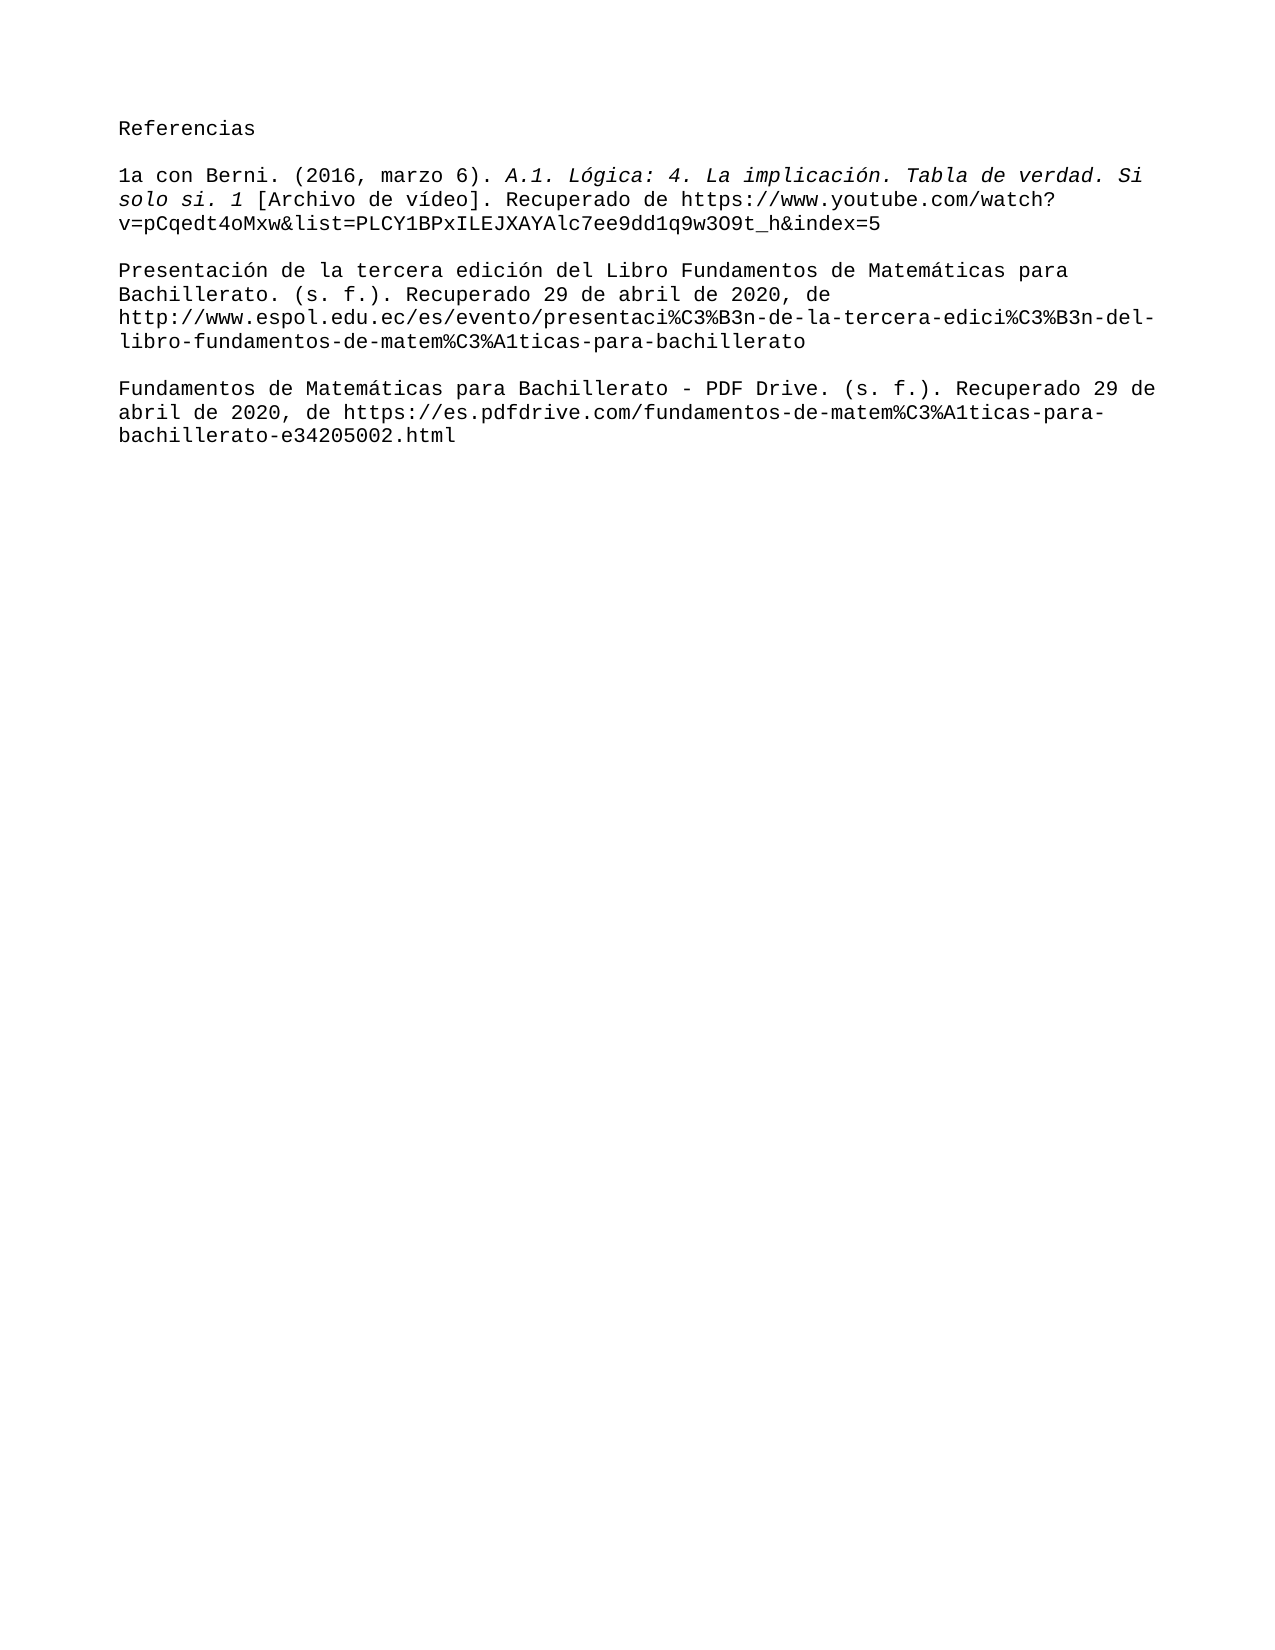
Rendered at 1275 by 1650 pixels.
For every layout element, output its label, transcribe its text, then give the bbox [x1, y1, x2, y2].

text Fundamentos de Matemáticas para Bachillerato - PDF Drive. (s. f.). Recuperado 29 de abril de 2020, de https://es.pdfdrive.com/fundamentos-de-matem%C3%A1ticas-para-bachillerato-e34205002.html [118, 378, 1157, 449]
text Presentación de la tercera edición del Libro Fundamentos de Matemáticas para Bachillerato. (s. f.). Recuperado 29 de abril de 2020, de http://www.espol.edu.ec/es/evento/presentaci%C3%B3n-de-la-tercera-edici%C3%B3n-del-libro-fundamentos-de-matem%C3%A1ticas-para-bachillerato [118, 260, 1157, 354]
text 1a con Berni. (2016, marzo 6). A.1. Lógica: 4. La implicación. Tabla de verdad. Si solo si. 1 [Archivo de vídeo]. Recuperado de https://www.youtube.com/watch?v=pCqedt4oMxw&list=PLCY1BPxILEJXAYAlc7ee9dd1q9w3O9t_h&index=5 [118, 165, 1157, 236]
text Referencias [118, 118, 1157, 142]
